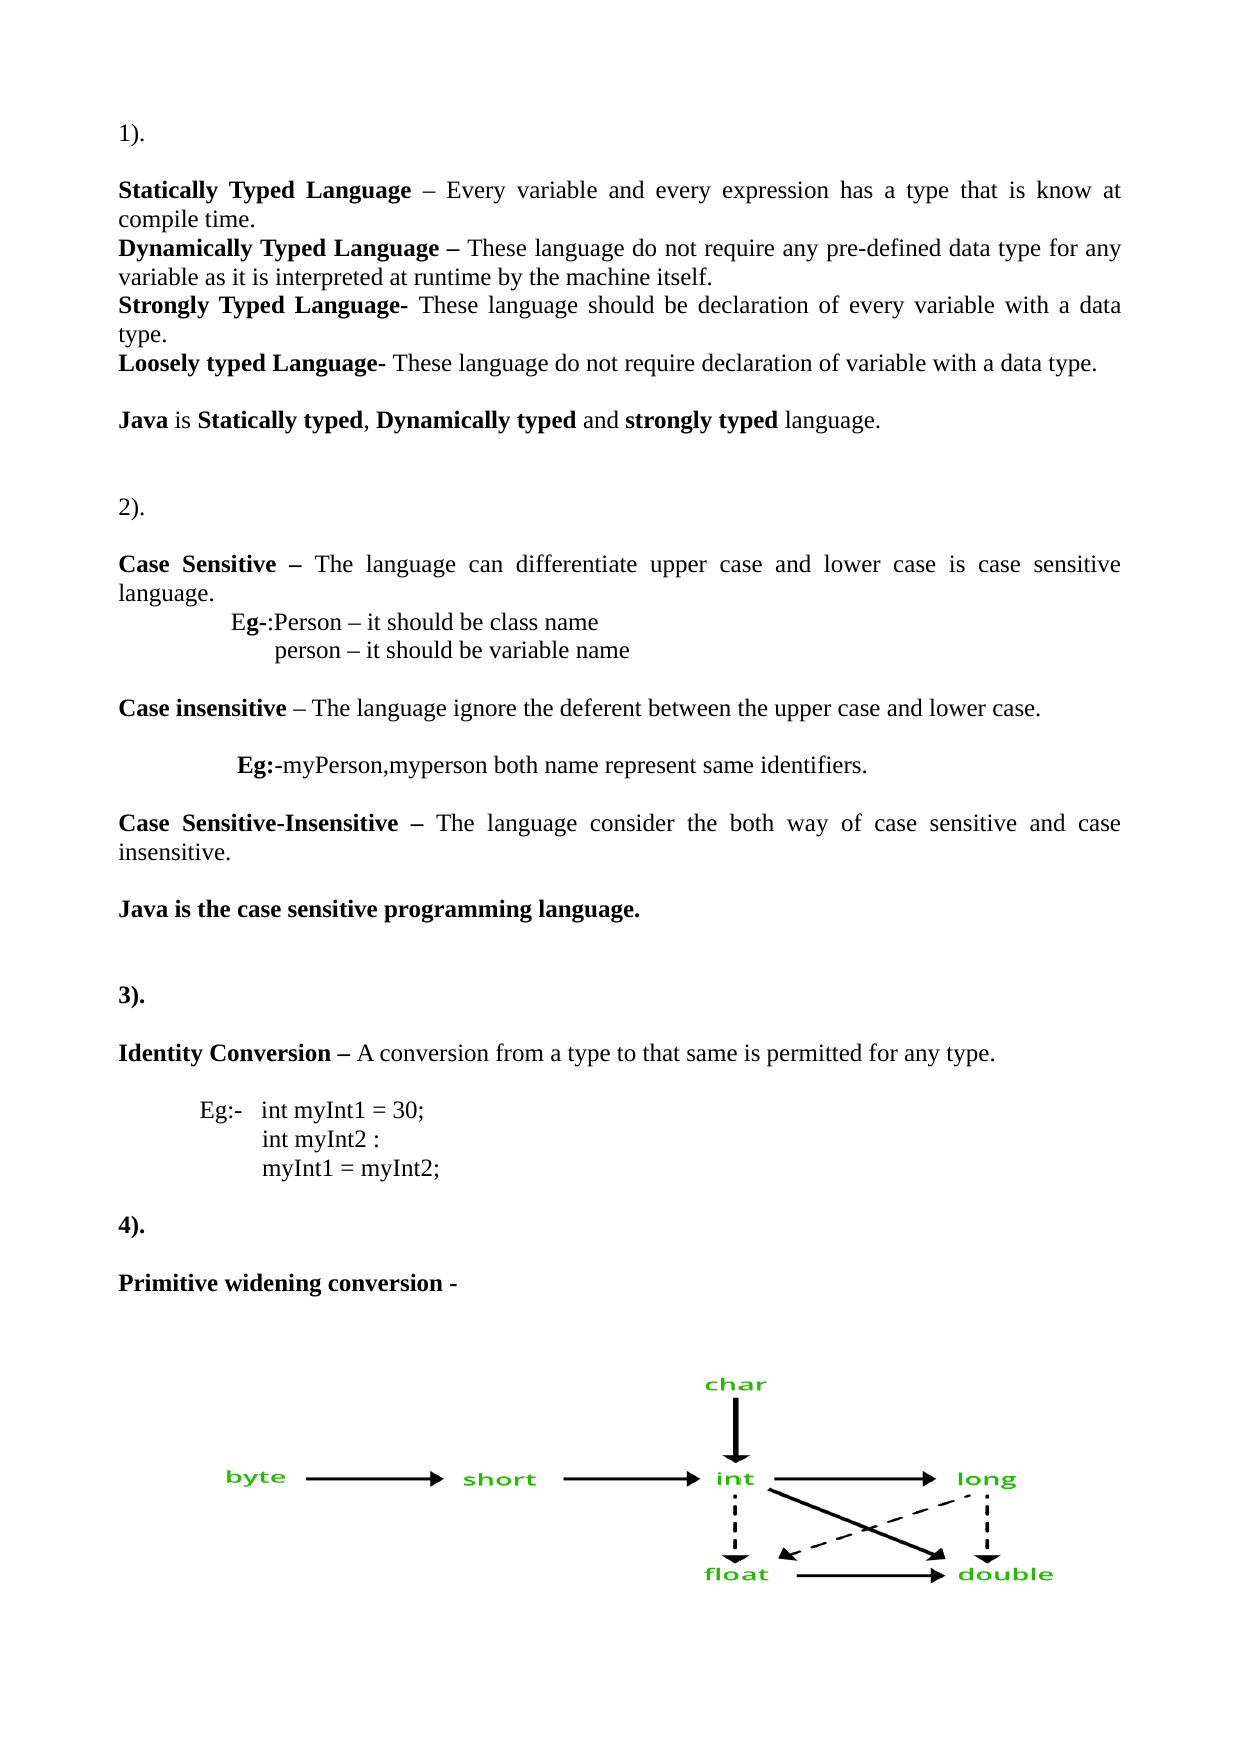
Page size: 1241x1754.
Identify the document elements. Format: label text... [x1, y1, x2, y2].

text Eg:-myPerson,myperson both name represent same identifiers. [118, 751, 1122, 779]
text person – it should be variable name [118, 636, 1122, 664]
text Eg-:Person – it should be class name [118, 607, 1122, 636]
text Case Sensitive-Insensitive – The language consider the both way of case sensitive and case insensitive. [118, 808, 1122, 866]
text int myInt2 : [118, 1124, 1122, 1153]
text Case Sensitive – The language can differentiate upper case and lower case is case sensitive language. [118, 549, 1122, 607]
text 4). [118, 1211, 1122, 1239]
text Loosely typed Language- These language do not require declaration of variable with a data type. [118, 348, 1122, 377]
picture [138, 1349, 1143, 1612]
text Statically Typed Language – Every variable and every expression has a type that is know at compile time. [118, 176, 1122, 233]
text Java is Statically typed, Dynamically typed and strongly typed language. [118, 406, 1122, 434]
text Dynamically Typed Language – These language do not require any pre-defined data type for any variable as it is interpreted at runtime by the machine itself. [118, 233, 1122, 291]
text Eg:- int myInt1 = 30; [118, 1096, 1122, 1124]
text Primitive widening conversion - [118, 1268, 1122, 1297]
text Java is the case sensitive programming language. [118, 894, 1122, 923]
text 2). [118, 492, 1122, 521]
text myInt1 = myInt2; [118, 1153, 1122, 1182]
text 1). [118, 118, 1122, 147]
text Identity Conversion – A conversion from a type to that same is permitted for any type. [118, 1038, 1122, 1067]
text 3). [118, 981, 1122, 1009]
text Strongly Typed Language- These language should be declaration of every variable with a data type. [118, 291, 1122, 348]
text Case insensitive – The language ignore the deferent between the upper case and lower case. [118, 693, 1122, 722]
